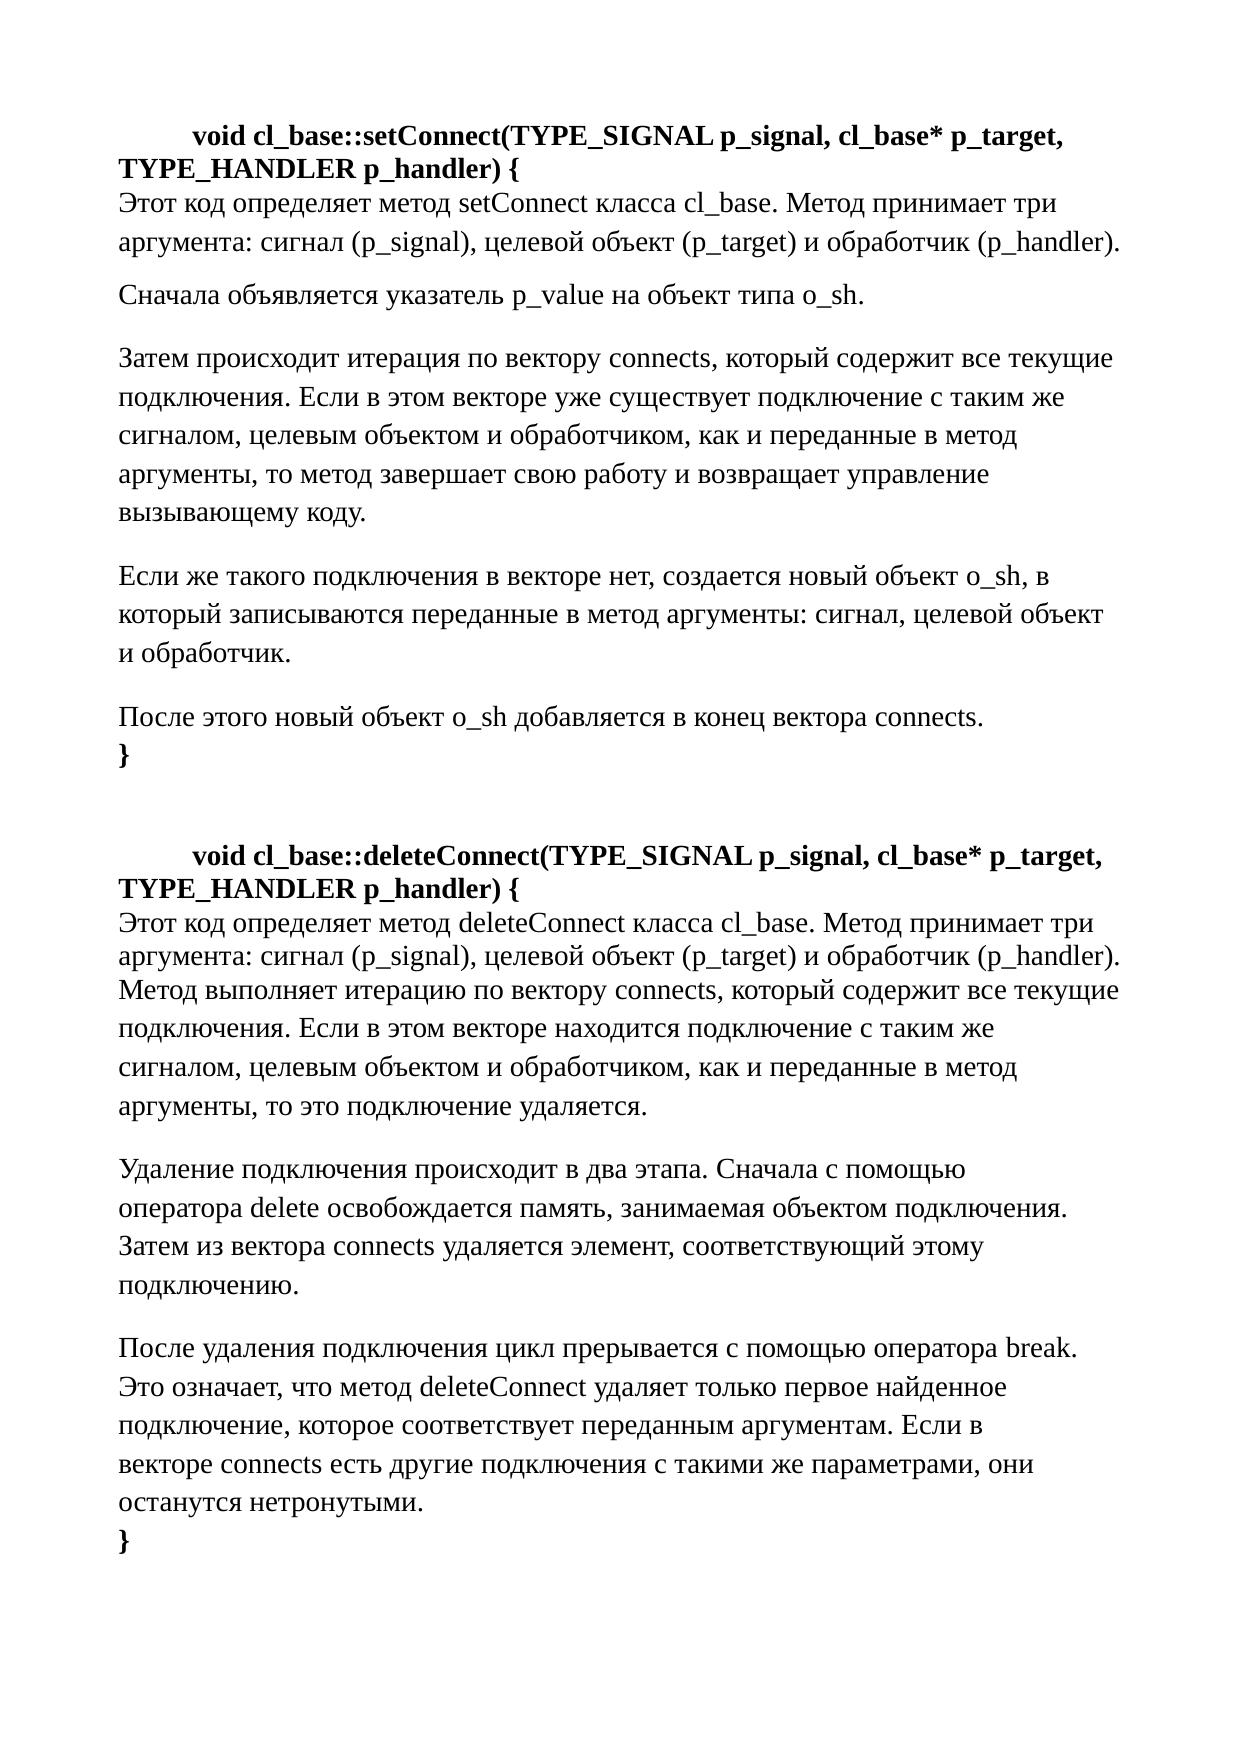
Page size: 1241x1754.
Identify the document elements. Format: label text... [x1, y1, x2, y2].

text Метод выполняет итерацию по вектору connects, который содержит все текущие подключения. Если в этом векторе находится подключение с таким же сигналом, целевым объектом и обработчиком, как и переданные в метод аргументы, то это подключение удаляется. [118, 972, 1122, 1121]
text Удаление подключения происходит в два этапа. Сначала с помощью оператора delete освобождается память, занимаемая объектом подключения. Затем из вектора connects удаляется элемент, соответствующий этому подключению. [118, 1151, 1122, 1300]
text Если же такого подключения в векторе нет, создается новый объект o_sh, в который записываются переданные в метод аргументы: сигнал, целевой объект и обработчик. [118, 558, 1122, 669]
text Сначала объявляется указатель p_value на объект типа o_sh. [118, 277, 1122, 310]
text void cl_base::deleteConnect(TYPE_SIGNAL p_signal, cl_base* p_target, TYPE_HANDLER p_handler) { [118, 838, 1122, 905]
text После этого новый объект o_sh добавляется в конец вектора connects. [118, 699, 1122, 732]
text } [118, 737, 1122, 771]
text После удаления подключения цикл прерывается с помощью оператора break. Это означает, что метод deleteConnect удаляет только первое найденное подключение, которое соответствует переданным аргументам. Если в векторе connects есть другие подключения с такими же параметрами, они останутся нетронутыми. [118, 1330, 1122, 1518]
text Этот код определяет метод deleteConnect класса cl_base. Метод принимает три аргумента: сигнал (p_signal), целевой объект (p_target) и обработчик (p_handler). [118, 905, 1122, 972]
text Затем происходит итерация по вектору connects, который содержит все текущие подключения. Если в этом векторе уже существует подключение с таким же сигналом, целевым объектом и обработчиком, как и переданные в метод аргументы, то метод завершает свою работу и возвращает управление вызывающему коду. [118, 340, 1122, 528]
text void cl_base::setConnect(TYPE_SIGNAL p_signal, cl_base* p_target, TYPE_HANDLER p_handler) { [118, 118, 1122, 185]
text Этот код определяет метод setConnect класса cl_base. Метод принимает три аргумента: сигнал (p_signal), целевой объект (p_target) и обработчик (p_handler). [118, 185, 1122, 257]
text } [118, 1523, 1122, 1557]
